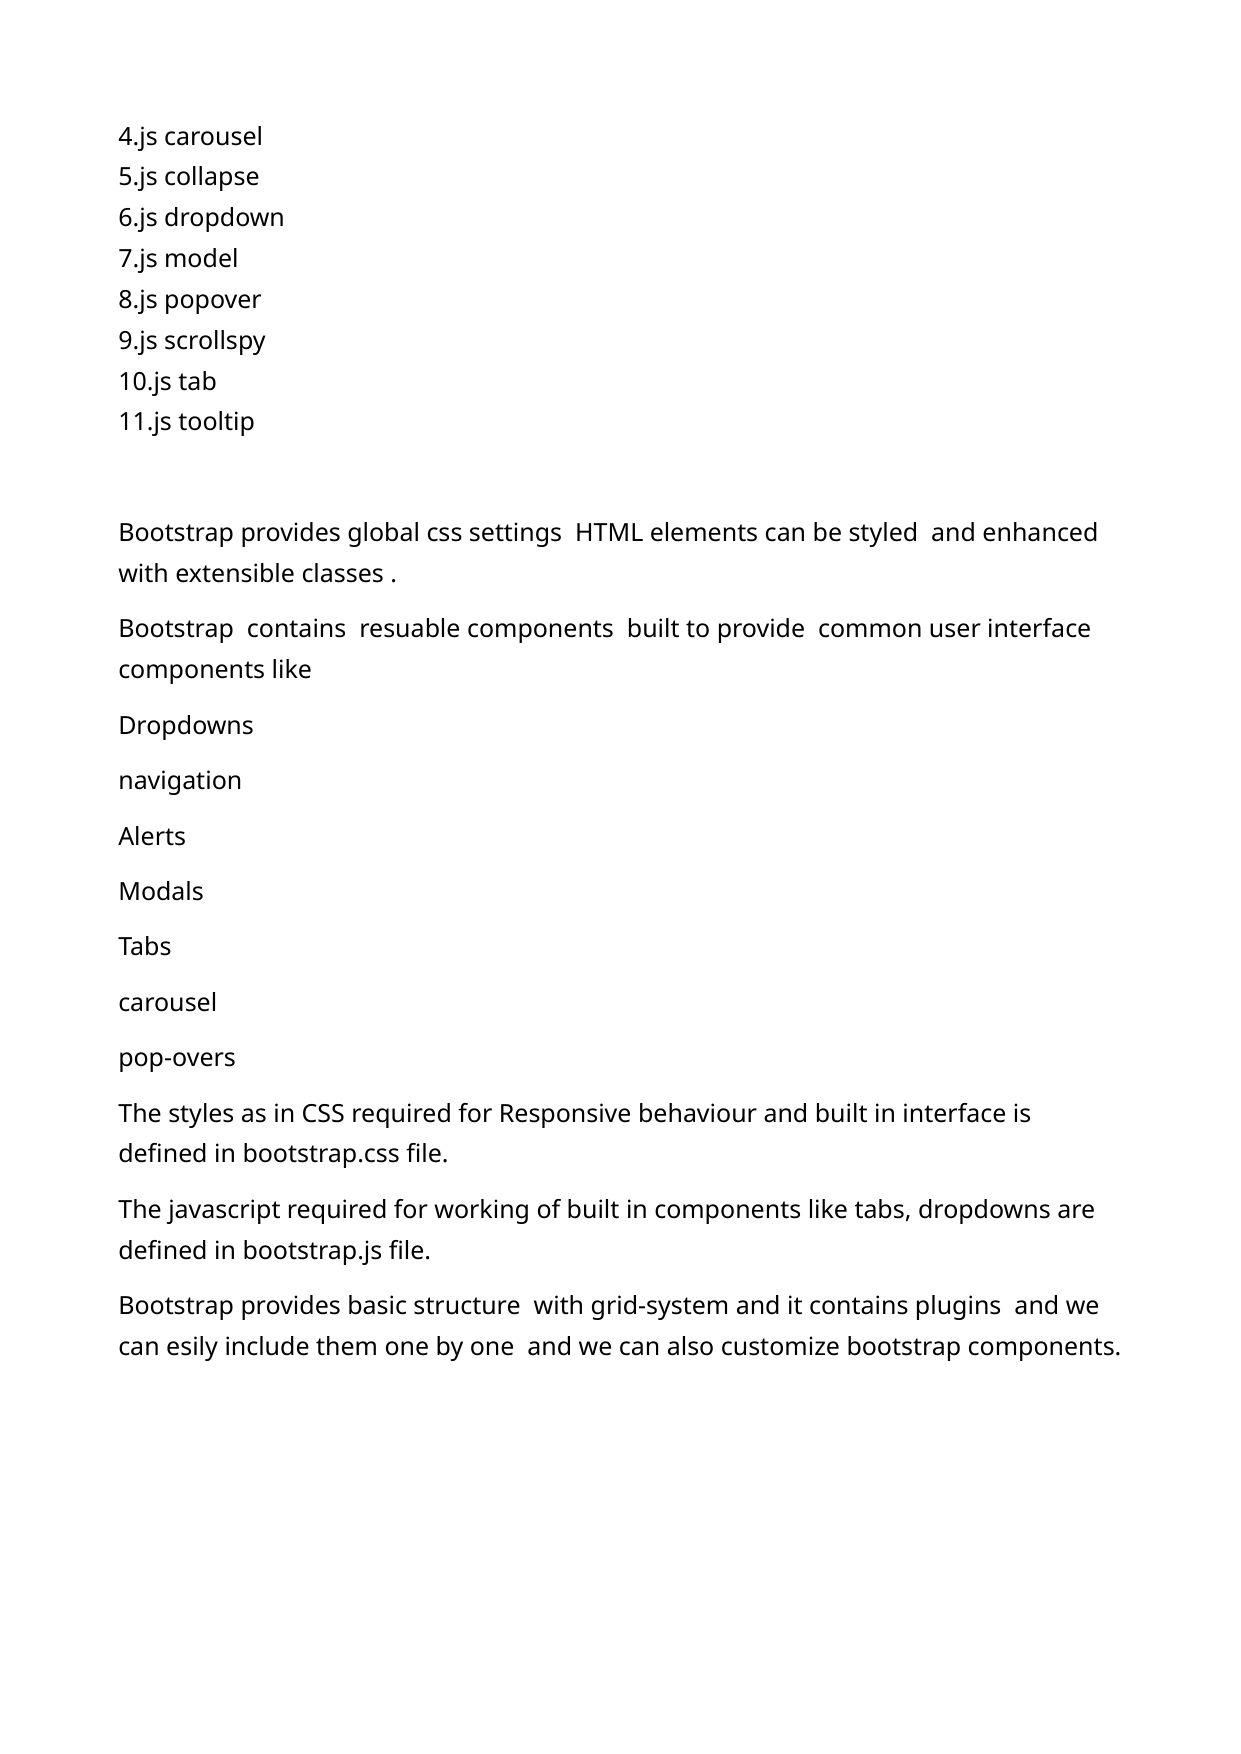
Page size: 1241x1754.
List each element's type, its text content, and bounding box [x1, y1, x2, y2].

text pop-overs [118, 1040, 1122, 1074]
text Bootstrap provides basic structure with grid-system and it contains plugins and we can esily include them one by one and we can also customize bootstrap components. [118, 1288, 1122, 1363]
text Bootstrap contains resuable components built to provide common user interface components like [118, 611, 1122, 686]
text navigation [118, 763, 1122, 797]
text The styles as in CSS required for Responsive behaviour and built in interface is defined in bootstrap.css file. [118, 1095, 1122, 1170]
text carousel [118, 984, 1122, 1018]
text The javascript required for working of built in components like tabs, dropdowns are defined in bootstrap.js file. [118, 1191, 1122, 1266]
text Alerts [118, 818, 1122, 852]
text Tabs [118, 929, 1122, 963]
text Bootstrap provides global css settings HTML elements can be styled and enhanced with extensible classes . [118, 515, 1122, 590]
text 4.js carousel 5.js collapse 6.js dropdown 7.js model 8.js popover 9.js scrollspy 10.js tab 11.js tooltip [118, 118, 1122, 438]
text Modals [118, 873, 1122, 908]
text Dropdowns [118, 707, 1122, 741]
